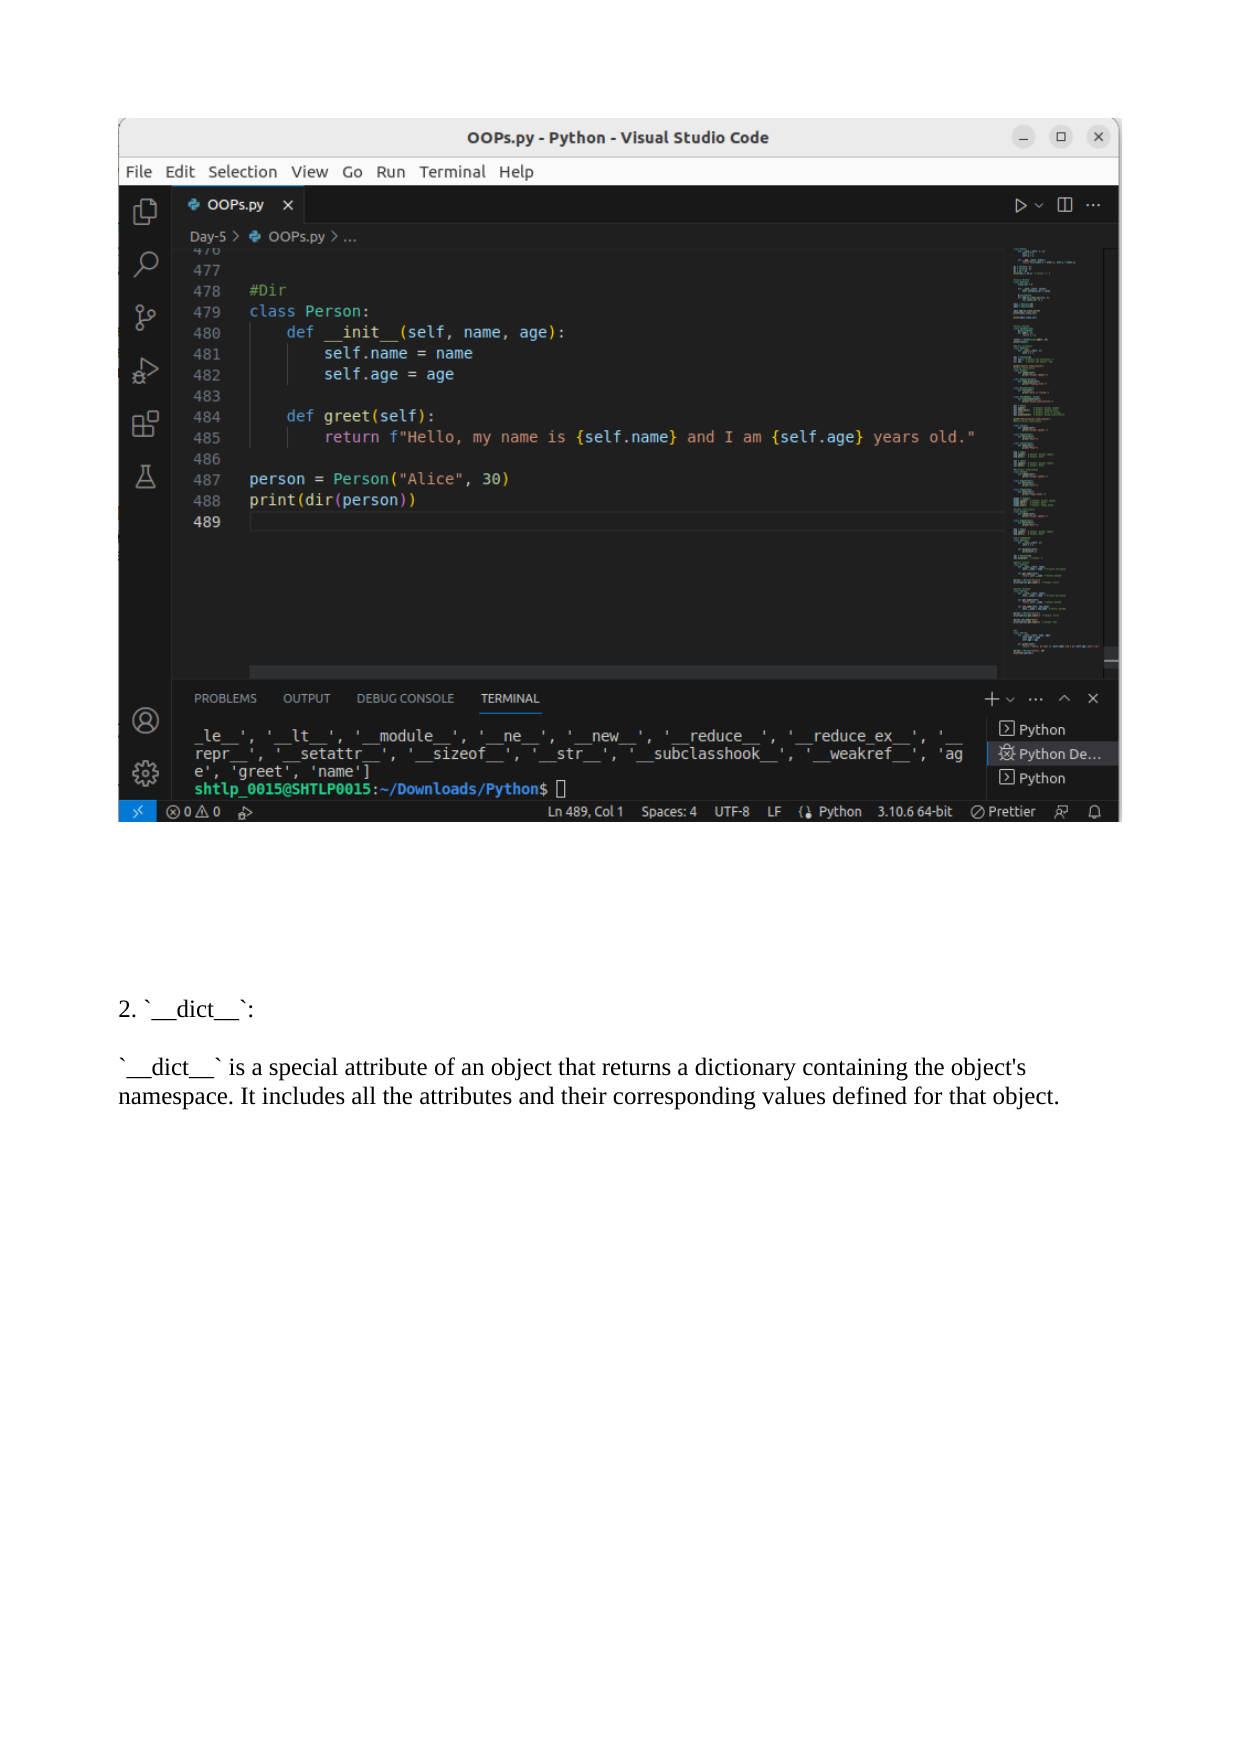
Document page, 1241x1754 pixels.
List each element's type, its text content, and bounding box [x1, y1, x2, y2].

text 2. `__dict__`: [118, 994, 1122, 1023]
picture [118, 118, 1123, 822]
text `__dict__` is a special attribute of an object that returns a dictionary containing the object's namespace. It includes all the attributes and their corresponding values defined for that object. [118, 1052, 1122, 1109]
